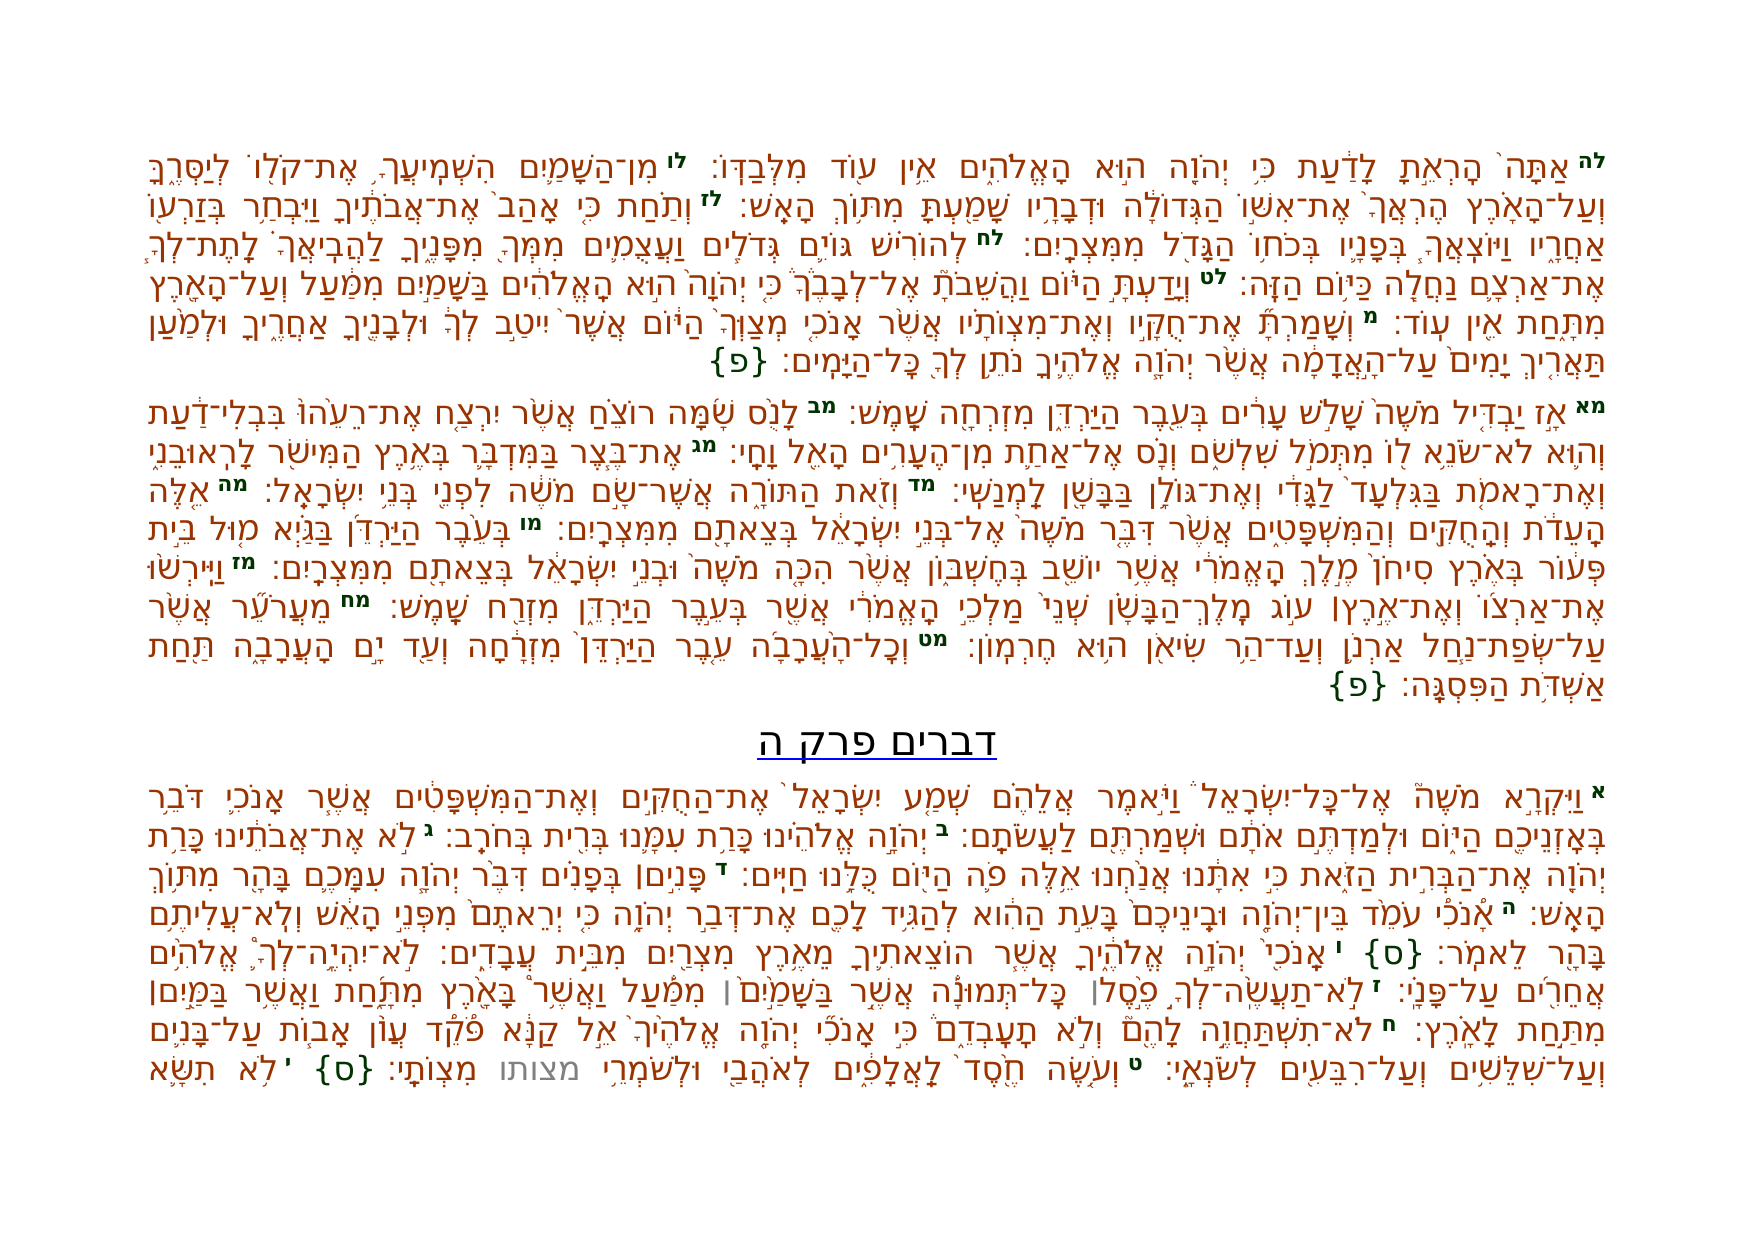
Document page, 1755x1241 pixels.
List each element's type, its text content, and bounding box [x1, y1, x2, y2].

text לה אַתָּה֙ הׇרְאֵ֣תָ לָדַ֔עַת כִּ֥י יְהֹוָ֖ה ה֣וּא הָאֱלֹהִ֑ים אֵ֥ין ע֖וֹד מִלְּבַדּֽוֹ׃ לו מִן־הַשָּׁמַ֛יִם הִשְׁמִֽיעֲךָ֥ אֶת־קֹל֖וֹ לְיַסְּרֶ֑ךָּ וְעַל־הָאָ֗רֶץ הֶרְאֲךָ֙ אֶת־אִשּׁ֣וֹ הַגְּדוֹלָ֔ה וּדְבָרָ֥יו שָׁמַ֖עְתָּ מִתּ֥וֹךְ הָאֵֽשׁ׃ לז וְתַ֗חַת כִּ֤י אָהַב֙ אֶת־אֲבֹתֶ֔יךָ וַיִּבְחַ֥ר בְּזַרְע֖וֹ אַחֲרָ֑יו וַיּוֹצִֽאֲךָ֧ בְּפָנָ֛יו בְּכֹח֥וֹ הַגָּדֹ֖ל מִמִּצְרָֽיִם׃ לח לְהוֹרִ֗ישׁ גּוֹיִ֛ם גְּדֹלִ֧ים וַעֲצֻמִ֛ים מִמְּךָ֖ מִפָּנֶ֑יךָ לַהֲבִֽיאֲךָ֗ לָֽתֶת־לְךָ֧ אֶת־אַרְצָ֛ם נַחֲלָ֖ה כַּיּ֥וֹם הַזֶּֽה׃ לט וְיָדַעְתָּ֣ הַיּ֗וֹם וַהֲשֵׁבֹתָ֮ אֶל־לְבָבֶ֒ךָ֒ כִּ֤י יְהֹוָה֙ ה֣וּא הָֽאֱלֹהִ֔ים בַּשָּׁמַ֣יִם מִמַּ֔עַל וְעַל־הָאָ֖רֶץ מִתָּ֑חַת אֵ֖ין עֽוֹד׃ מ וְשָׁמַרְתָּ֞ אֶת־חֻקָּ֣יו וְאֶת־מִצְוֺתָ֗יו אֲשֶׁ֨ר אָנֹכִ֤י מְצַוְּךָ֙ הַיּ֔וֹם אֲשֶׁר֙ יִיטַ֣ב לְךָ֔ וּלְבָנֶ֖יךָ אַחֲרֶ֑יךָ וּלְמַ֨עַן תַּאֲרִ֤יךְ יָמִים֙ עַל־הָ֣אֲדָמָ֔ה אֲשֶׁ֨ר יְהֹוָ֧ה אֱלֹהֶ֛יךָ נֹתֵ֥ן לְךָ֖ כׇּל־הַיָּמִֽים׃ {פ} [148, 148, 1606, 381]
text דברים פרק ה [148, 717, 1606, 765]
text א וַיִּקְרָ֣א מֹשֶׁה֮ אֶל־כׇּל־יִשְׂרָאֵל֒ וַיֹּ֣אמֶר אֲלֵהֶ֗ם שְׁמַ֤ע יִשְׂרָאֵל֙ אֶת־הַחֻקִּ֣ים וְאֶת־הַמִּשְׁפָּטִ֔ים אֲשֶׁ֧ר אָנֹכִ֛י דֹּבֵ֥ר בְּאׇזְנֵיכֶ֖ם הַיּ֑וֹם וּלְמַדְתֶּ֣ם אֹתָ֔ם וּשְׁמַרְתֶּ֖ם לַעֲשֹׂתָֽם׃ ב יְהֹוָ֣ה אֱלֹהֵ֗ינוּ כָּרַ֥ת עִמָּ֛נוּ בְּרִ֖ית בְּחֹרֵֽב׃ ג לֹ֣א אֶת־אֲבֹתֵ֔ינוּ כָּרַ֥ת יְהֹוָ֖ה אֶת־הַבְּרִ֣ית הַזֹּ֑את כִּ֣י אִתָּ֔נוּ אֲנַ֨חְנוּ אֵ֥לֶּה פֹ֛ה הַיּ֖וֹם כֻּלָּ֥נוּ חַיִּֽים׃ ד פָּנִ֣ים׀ בְּפָנִ֗ים דִּבֶּ֨ר יְהֹוָ֧ה עִמָּכֶ֛ם בָּהָ֖ר מִתּ֥וֹךְ הָאֵֽשׁ׃ ה אָ֠נֹכִ֠י עֹמֵ֨ד בֵּין־יְהֹוָ֤ה וּבֵֽינֵיכֶם֙ בָּעֵ֣ת הַהִ֔וא לְהַגִּ֥יד לָכֶ֖ם אֶת־דְּבַ֣ר יְהֹוָ֑ה כִּ֤י יְרֵאתֶם֙ מִפְּנֵ֣י הָאֵ֔שׁ וְלֹֽא־עֲלִיתֶ֥ם בָּהָ֖ר לֵאמֹֽר׃ {ס} ו אָֽנֹכִ֖י֙ יְהֹוָ֣ה אֱלֹהֶ֑֔יךָ אֲשֶׁ֧ר הוֹצֵאתִ֛יךָ מֵאֶ֥רֶץ מִצְרַ֖יִם מִבֵּ֣֥ית עֲבָדִ֑͏ֽים׃ לֹ֣א־יִהְיֶ֥͏ֽה־לְךָ֛֩ אֱלֹהִ֥֨ים אֲחֵרִ֖֜ים עַל־פָּנָֽ֗͏ַי׃ ז לֹֽ֣א־תַעֲשֶֽׂ֨ה־לְךָ֥֣ פֶ֣֙סֶל֙׀ כׇּל־תְּמוּנָ֔֡ה אֲשֶׁ֤֣ר בַּשָּׁמַ֣֙יִם֙ ׀ מִמַּ֔֡עַל וַאֲשֶׁ֥ר֩ בָּאָ֖֨רֶץ מִתָּ֑֜͏ַחַת וַאֲשֶׁ֥ר בַּמַּ֖֣יִם׀ מִתַּ֥֣חַת לָאָֽ֗רֶץ׃ ח לֹא־תִשְׁתַּחֲוֶ֥֣ה לָהֶ֖ם֮ וְלֹ֣א תׇעׇבְדֵ֑ם֒ כִּ֣י אָנֹכִ֞י יְהֹוָ֤ה אֱלֹהֶ֙יךָ֙ אֵ֣ל קַנָּ֔א פֹּ֠קֵ֠ד עֲוֺ֨ן אָב֧וֹת עַל־בָּנִ֛ים וְעַל־שִׁלֵּשִׁ֥ים וְעַל־רִבֵּעִ֖ים לְשֹׂנְאָֽ֑י׃ ט וְעֹ֥֤שֶׂה חֶ֖֙סֶד֙ לַֽאֲלָפִ֑֔ים לְאֹהֲבַ֖י וּלְשֹׁמְרֵ֥י מצותו מִצְוֺתָֽי׃ {ס} י לֹ֥א תִשָּׂ֛א [148, 778, 1606, 1088]
text מא אָ֣ז יַבְדִּ֤יל מֹשֶׁה֙ שָׁלֹ֣שׁ עָרִ֔ים בְּעֵ֖בֶר הַיַּרְדֵּ֑ן מִזְרְחָ֖ה שָֽׁמֶשׁ׃ מב לָנֻ֨ס שָׁ֜מָּה רוֹצֵ֗חַ אֲשֶׁ֨ר יִרְצַ֤ח אֶת־רֵעֵ֙הוּ֙ בִּבְלִי־דַ֔עַת וְה֛וּא לֹא־שֹׂנֵ֥א ל֖וֹ מִתְּמֹ֣ל שִׁלְשֹׁ֑ם וְנָ֗ס אֶל־אַחַ֛ת מִן־הֶעָרִ֥ים הָאֵ֖ל וָחָֽי׃ מג אֶת־בֶּ֧צֶר בַּמִּדְבָּ֛ר בְּאֶ֥רֶץ הַמִּישֹׁ֖ר לָרֽאוּבֵנִ֑י וְאֶת־רָאמֹ֤ת בַּגִּלְעָד֙ לַגָּדִ֔י וְאֶת־גּוֹלָ֥ן בַּבָּשָׁ֖ן לַֽמְנַשִּֽׁי׃ מד וְזֹ֖את הַתּוֹרָ֑ה אֲשֶׁר־שָׂ֣ם מֹשֶׁ֔ה לִפְנֵ֖י בְּנֵ֥י יִשְׂרָאֵֽל׃ מה אֵ֚לֶּה הָֽעֵדֹ֔ת וְהַֽחֻקִּ֖ים וְהַמִּשְׁפָּטִ֑ים אֲשֶׁ֨ר דִּבֶּ֤ר מֹשֶׁה֙ אֶל־בְּנֵ֣י יִשְׂרָאֵ֔ל בְּצֵאתָ֖ם מִמִּצְרָֽיִם׃ מו בְּעֵ֨בֶר הַיַּרְדֵּ֜ן בַּגַּ֗יְא מ֚וּל בֵּ֣ית פְּע֔וֹר בְּאֶ֗רֶץ סִיחֹן֙ מֶ֣לֶךְ הָֽאֱמֹרִ֔י אֲשֶׁ֥ר יוֹשֵׁ֖ב בְּחֶשְׁבּ֑וֹן אֲשֶׁ֨ר הִכָּ֤ה מֹשֶׁה֙ וּבְנֵ֣י יִשְׂרָאֵ֔ל בְּצֵאתָ֖ם מִמִּצְרָֽיִם׃ מז וַיִּֽירְשׁ֨וּ אֶת־אַרְצ֜וֹ וְאֶת־אֶ֣רֶץ׀ ע֣וֹג מֶֽלֶךְ־הַבָּשָׁ֗ן שְׁנֵי֙ מַלְכֵ֣י הָֽאֱמֹרִ֔י אֲשֶׁ֖ר בְּעֵ֣בֶר הַיַּרְדֵּ֑ן מִזְרַ֖ח שָֽׁמֶשׁ׃ מח מֵעֲרֹעֵ֞ר אֲשֶׁ֨ר עַל־שְׂפַת־נַ֧חַל אַרְנֹ֛ן וְעַד־הַ֥ר שִׂיאֹ֖ן ה֥וּא חֶרְמֽוֹן׃ מט וְכׇל־הָ֨עֲרָבָ֜ה עֵ֤בֶר הַיַּרְדֵּן֙ מִזְרָ֔חָה וְעַ֖ד יָ֣ם הָעֲרָבָ֑ה תַּ֖חַת אַשְׁדֹּ֥ת הַפִּסְגָּֽה׃ {פ} [148, 393, 1606, 704]
